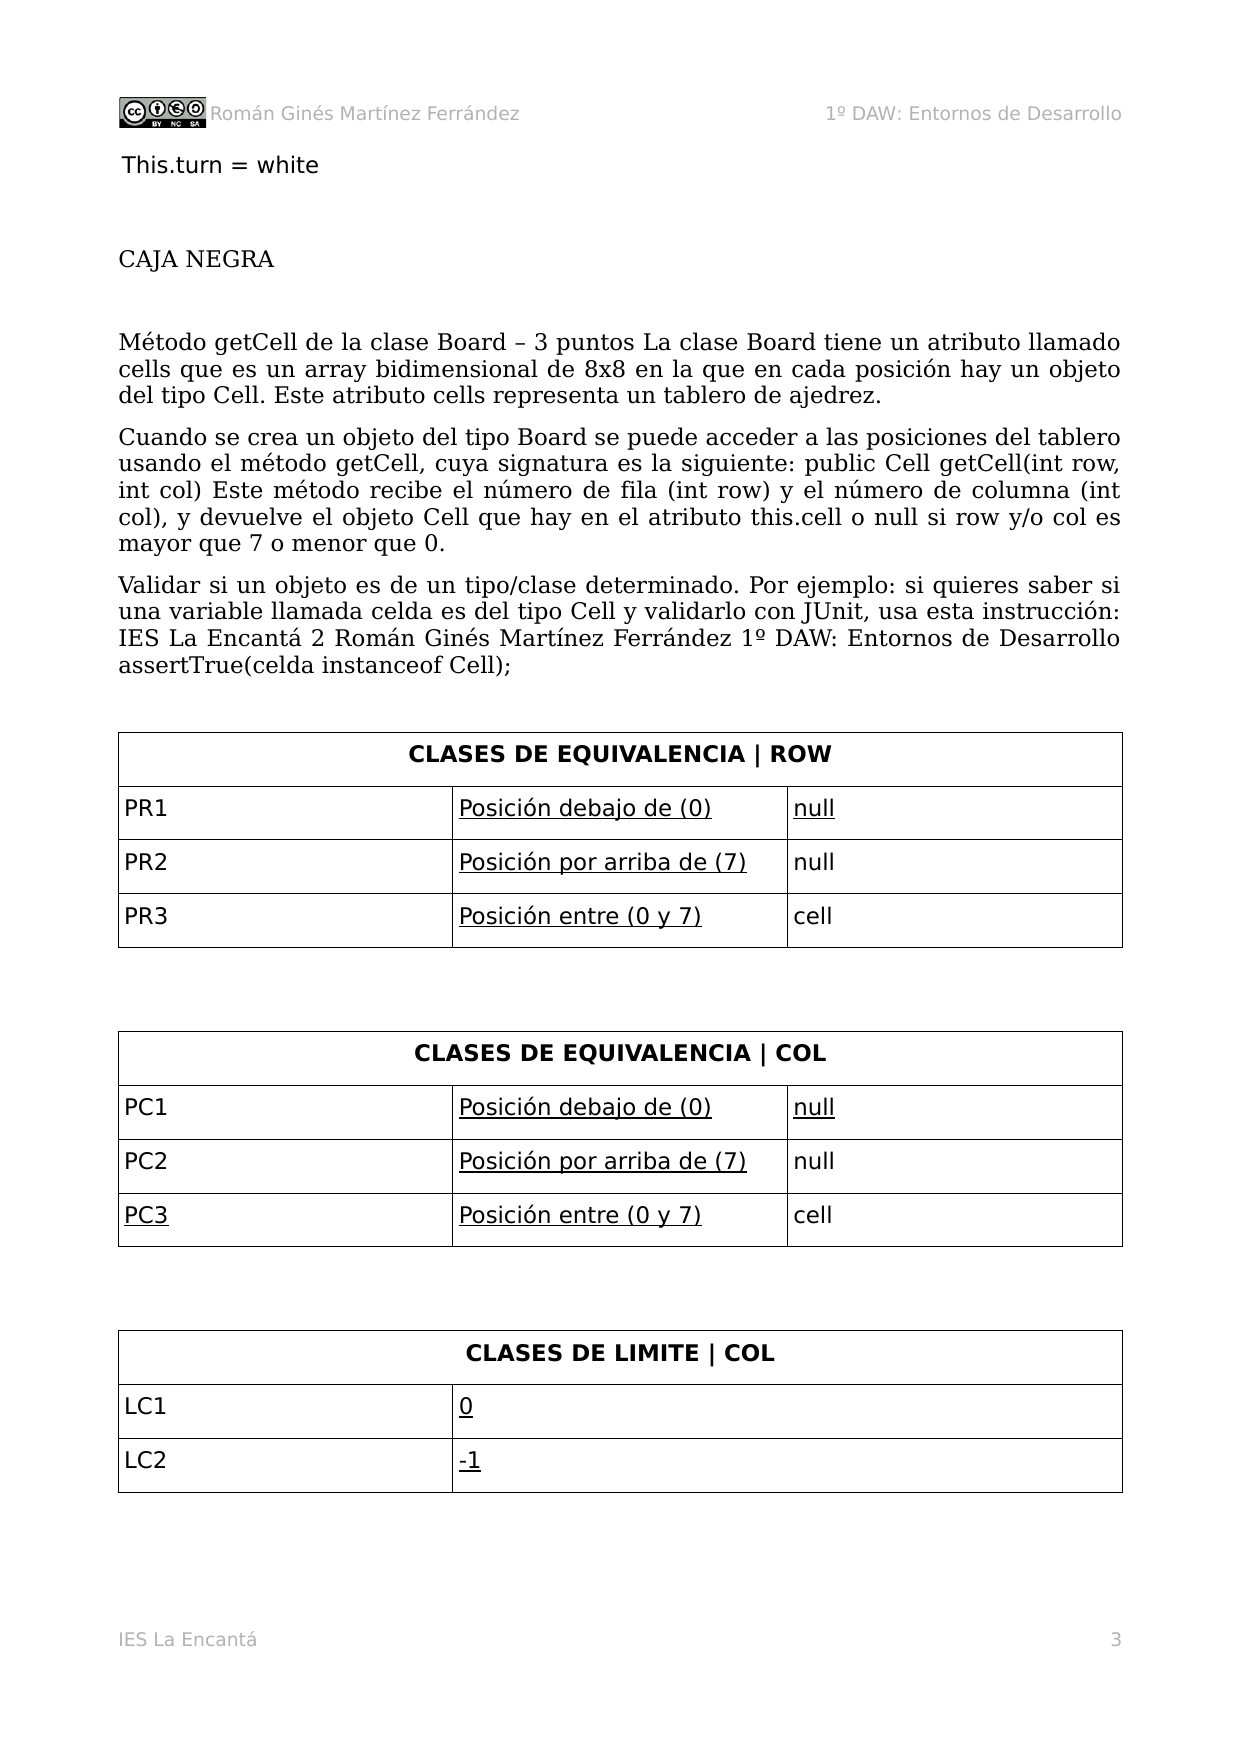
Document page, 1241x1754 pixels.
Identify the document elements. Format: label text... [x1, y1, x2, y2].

table_cell null [788, 840, 1122, 893]
table_cell cell [788, 894, 1122, 947]
table_cell PR1 [119, 787, 452, 839]
picture [119, 97, 207, 128]
text Método getCell de la clase Board – 3 puntos La clase Board tiene un atributo llamado cells que es un array bidimensional de 8x8 en la que en cada posición hay un objeto del tipo Cell. Este atributo cells representa un tablero de ajedrez. [118, 329, 1122, 409]
text CAJA NEGRA [118, 193, 1122, 273]
table_cell Posición por arriba de (7) [453, 840, 787, 893]
table_cell PC1 [119, 1086, 452, 1138]
table_cell null [788, 1086, 1122, 1138]
table_cell null [788, 1140, 1122, 1192]
table_header CLASES DE LIMITE | COL [119, 1331, 1122, 1384]
table_cell PR2 [119, 840, 452, 893]
table_cell [370, 149, 745, 190]
table_cell Posición entre (0 y 7) [453, 894, 787, 947]
table_cell Posición por arriba de (7) [453, 1140, 787, 1192]
table_cell 0 [453, 1385, 1122, 1438]
table_header CLASES DE EQUIVALENCIA | COL [119, 1032, 1122, 1085]
table_cell null [788, 787, 1122, 839]
table_cell cell [788, 1194, 1122, 1246]
table_cell LC1 [119, 1385, 452, 1438]
table_cell LC2 [119, 1439, 452, 1492]
table_cell Posición debajo de (0) [453, 1086, 787, 1138]
table_cell Posición debajo de (0) [453, 787, 787, 839]
table_cell FALSO [745, 149, 1122, 190]
table_cell PC3 [119, 1194, 452, 1246]
text Cuando se crea un objeto del tipo Board se puede acceder a las posiciones del tablero usando el método getCell, cuya signatura es la siguiente: public Cell getCell(int row, int col) Este método recibe el número de fila (int row) y el número de columna (int col), y devuelve el objeto Cell que hay en el atributo this.cell o null si row y/o col es mayor que 7 o menor que 0. [118, 424, 1122, 557]
table_cell This.turn = white [122, 149, 370, 190]
table_cell PR3 [119, 894, 452, 947]
table_cell Posición entre (0 y 7) [453, 1194, 787, 1246]
text Validar si un objeto es de un tipo/clase determinado. Por ejemplo: si quieres saber si una variable llamada celda es del tipo Cell y validarlo con JUnit, usa esta instrucción: IES La Encantá 2 Román Ginés Martínez Ferrández 1º DAW: Entornos de Desarrollo assertTrue(celda instanceof Cell); [118, 572, 1122, 678]
table_header CLASES DE EQUIVALENCIA | ROW [119, 733, 1122, 786]
table_cell -1 [453, 1439, 1122, 1492]
table_cell PC2 [119, 1140, 452, 1192]
